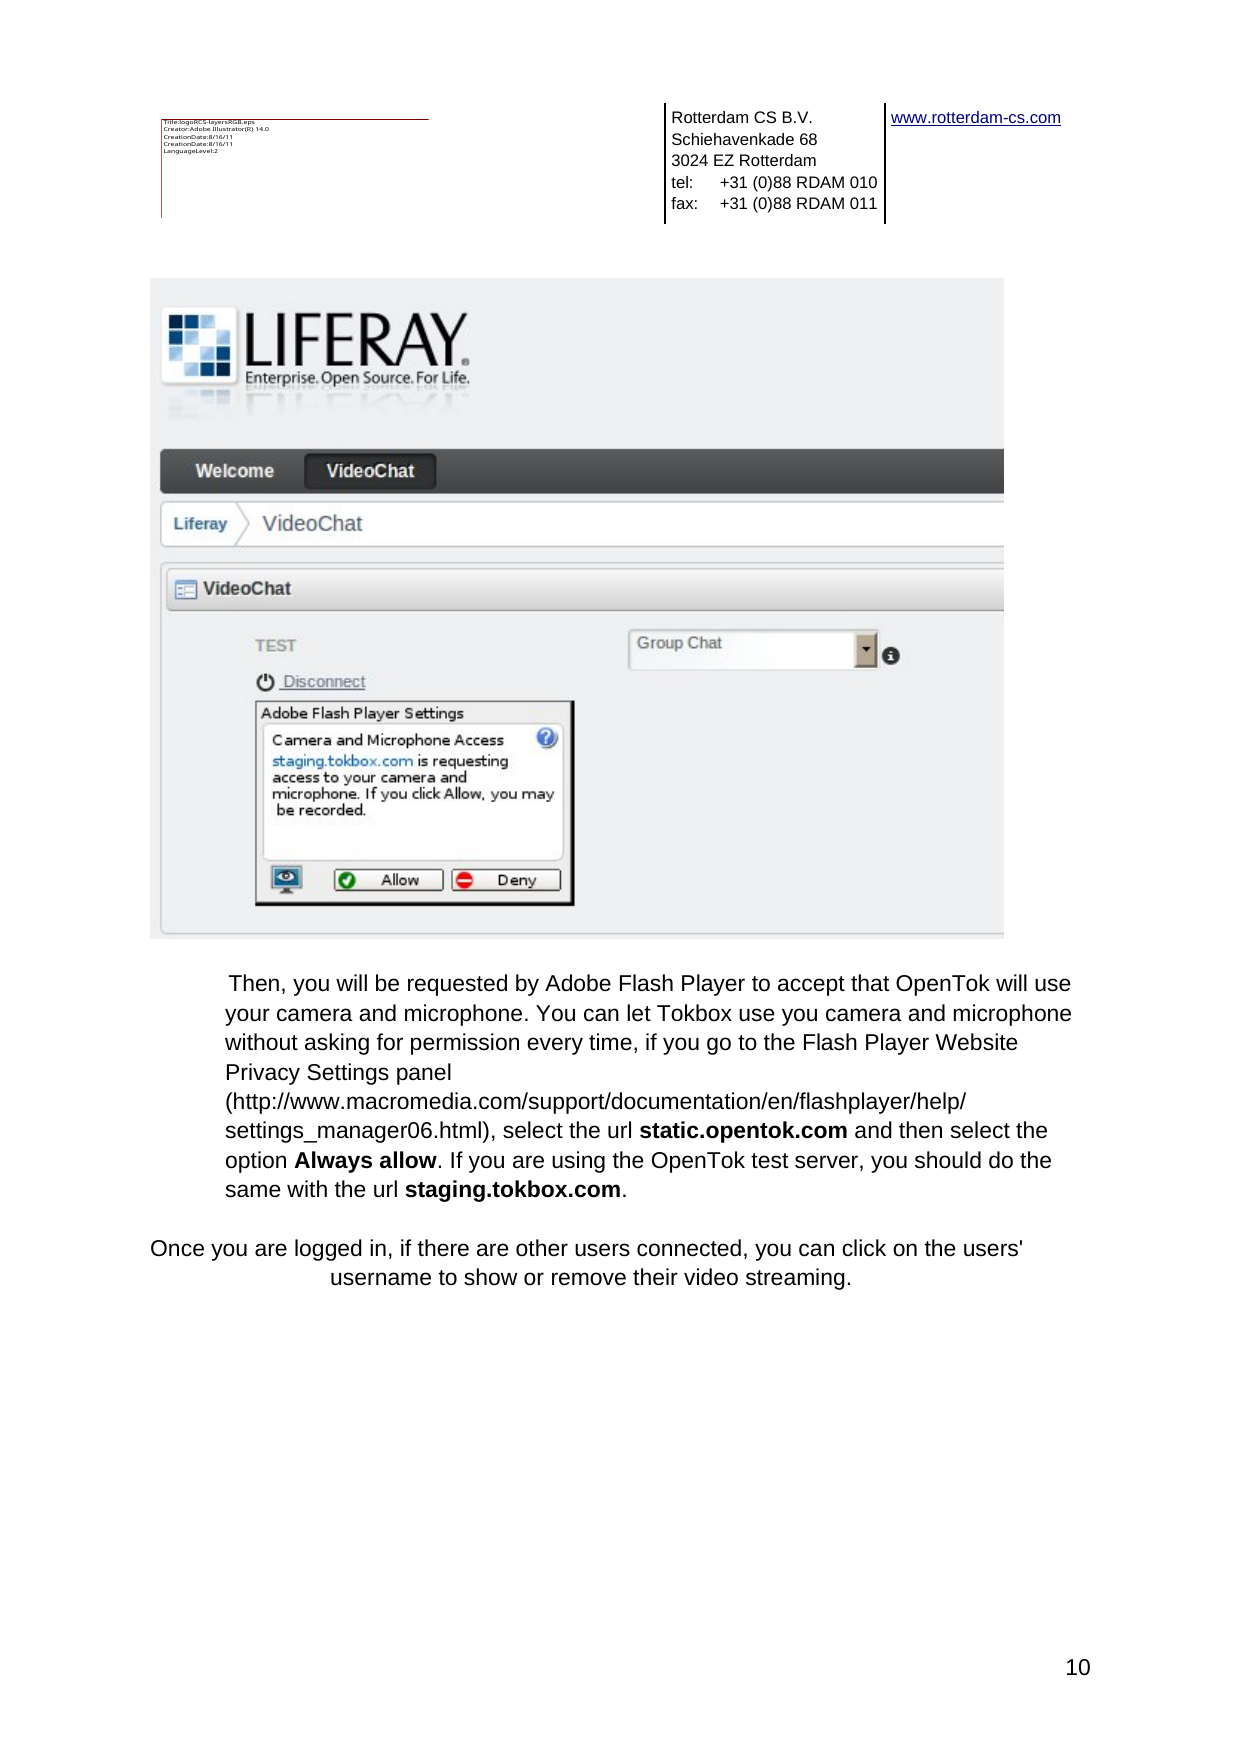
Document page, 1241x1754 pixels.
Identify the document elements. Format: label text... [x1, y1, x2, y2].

picture [150, 278, 1004, 939]
subtitle Then, you will be requested by Adobe Flash Player to accept that OpenTok will use your camera and microphone. You can let Tokbox use you camera and microphone without asking for permission every time, if you go to the Flash Player Website Privacy Settings panel (http://www.macromedia.com/support/documentation/en/flashplayer/help/settings_manager06.html), select the url static.opentok.com and then select the option Always allow. If you are using the OpenTok test server, you should do the same with the url staging.tokbox.com. [225, 971, 1091, 1202]
subtitle Once you are logged in, if there are other users connected, you can click on the users' username to show or remove their video streaming. [150, 1235, 1091, 1290]
